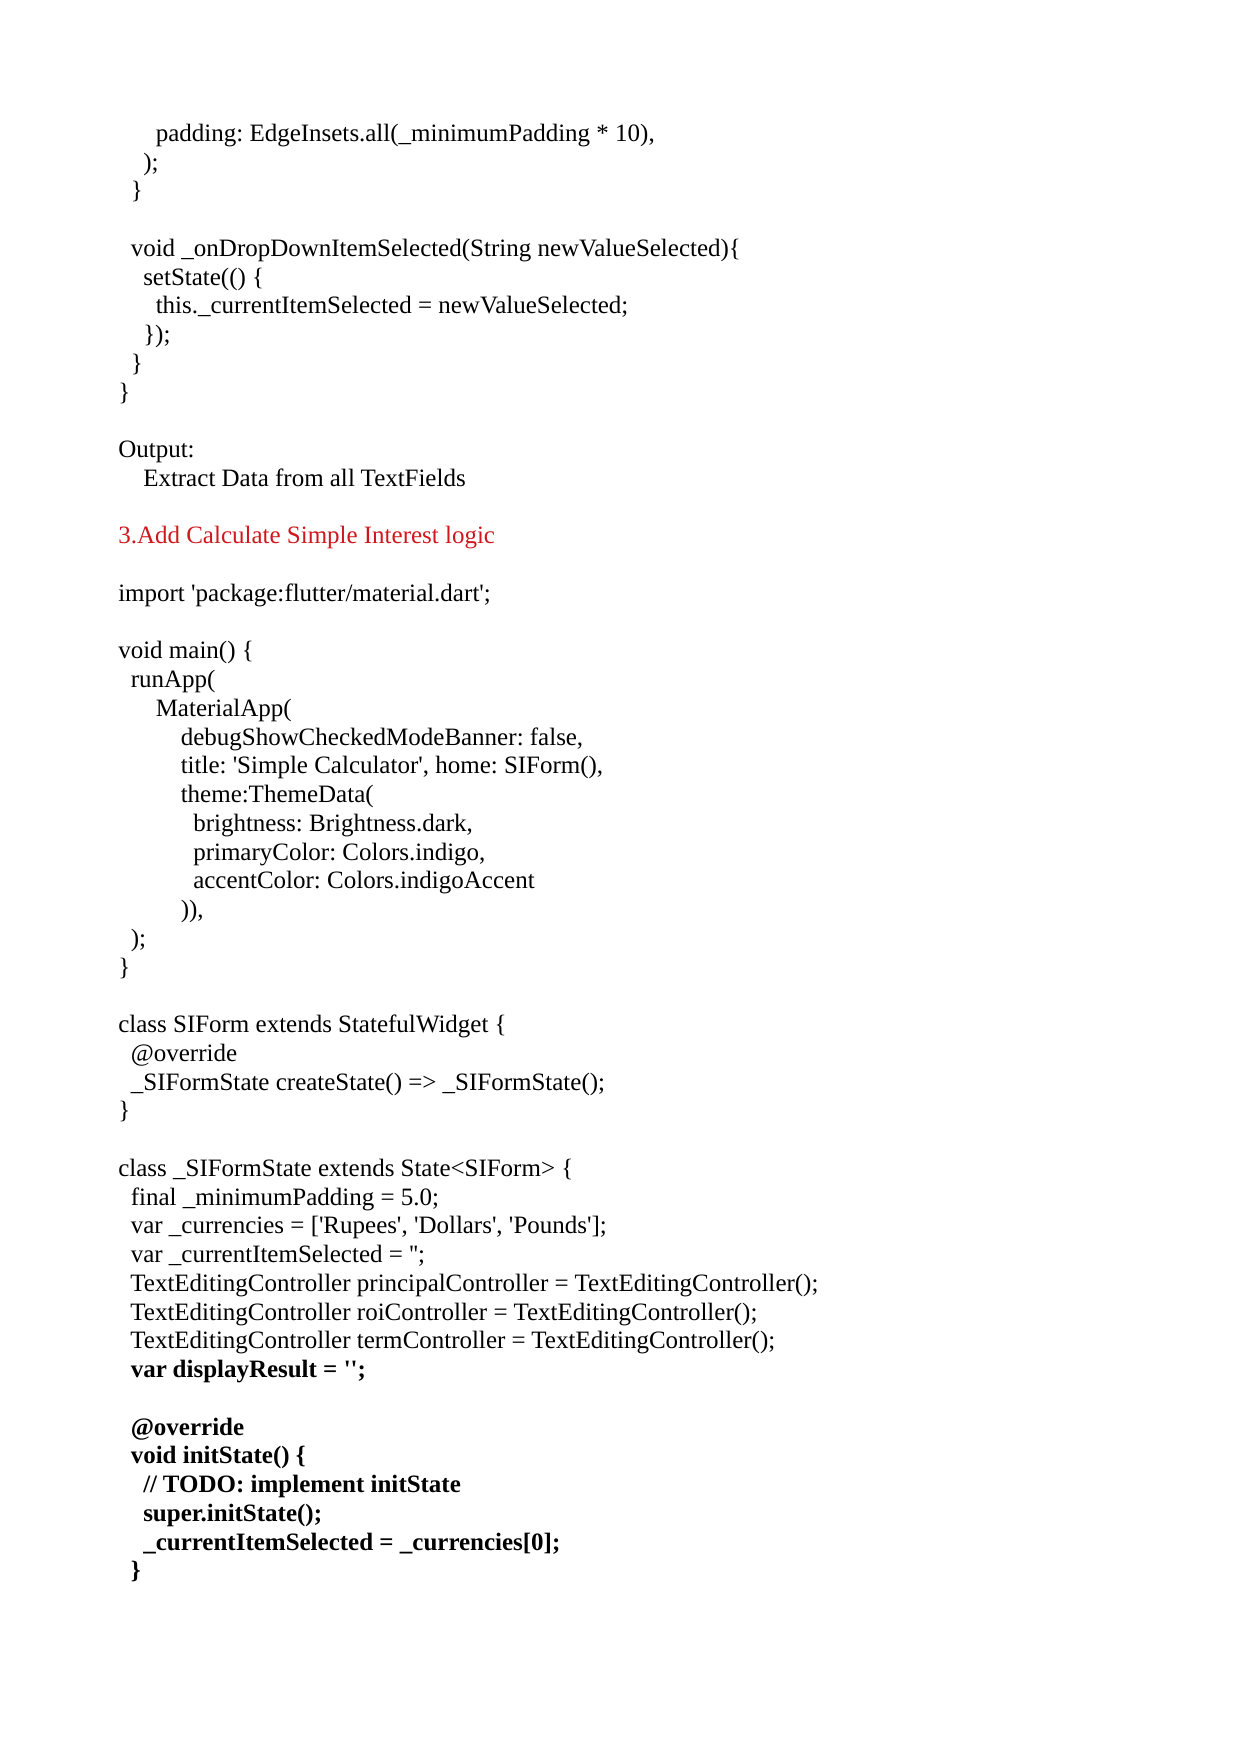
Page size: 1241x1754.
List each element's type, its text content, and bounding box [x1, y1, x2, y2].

text accentColor: Colors.indigoAccent [118, 866, 1122, 894]
text } [118, 377, 1122, 406]
text runApp( [118, 664, 1122, 693]
text class SIForm extends StatefulWidget { [118, 1009, 1122, 1038]
text setState(() { [118, 262, 1122, 291]
text void _onDropDownItemSelected(String newValueSelected){ [118, 233, 1122, 262]
text } [118, 1096, 1122, 1124]
text @override [118, 1038, 1122, 1067]
text @override [118, 1412, 1122, 1441]
text this._currentItemSelected = newValueSelected; [118, 291, 1122, 319]
text _SIFormState createState() => _SIFormState(); [118, 1067, 1122, 1096]
text padding: EdgeInsets.all(_minimumPadding * 10), [118, 118, 1122, 147]
text class _SIFormState extends State<SIForm> { [118, 1153, 1122, 1182]
text MaterialApp( [118, 693, 1122, 722]
text void main() { [118, 636, 1122, 664]
text brightness: Brightness.dark, [118, 808, 1122, 837]
text Output: [118, 434, 1122, 463]
text 3.Add Calculate Simple Interest logic [118, 521, 1122, 549]
text _currentItemSelected = _currencies[0]; [118, 1527, 1122, 1556]
text theme:ThemeData( [118, 779, 1122, 808]
text TextEditingController termController = TextEditingController(); [118, 1326, 1122, 1354]
text } [118, 1556, 1122, 1584]
text }); [118, 319, 1122, 348]
text )), [118, 894, 1122, 923]
text import 'package:flutter/material.dart'; [118, 578, 1122, 607]
text var _currencies = ['Rupees', 'Dollars', 'Pounds']; [118, 1211, 1122, 1239]
text ); [118, 147, 1122, 176]
text TextEditingController roiController = TextEditingController(); [118, 1297, 1122, 1326]
text Extract Data from all TextFields [118, 463, 1122, 492]
text var displayResult = ''; [118, 1354, 1122, 1383]
text // TODO: implement initState [118, 1469, 1122, 1498]
text void initState() { [118, 1441, 1122, 1469]
text final _minimumPadding = 5.0; [118, 1182, 1122, 1211]
text title: 'Simple Calculator', home: SIForm(), [118, 751, 1122, 779]
text primaryColor: Colors.indigo, [118, 837, 1122, 866]
text var _currentItemSelected = ''; [118, 1239, 1122, 1268]
text debugShowCheckedModeBanner: false, [118, 722, 1122, 751]
text } [118, 348, 1122, 377]
text } [118, 952, 1122, 981]
text super.initState(); [118, 1498, 1122, 1527]
text } [118, 176, 1122, 204]
text TextEditingController principalController = TextEditingController(); [118, 1268, 1122, 1297]
text ); [118, 923, 1122, 952]
